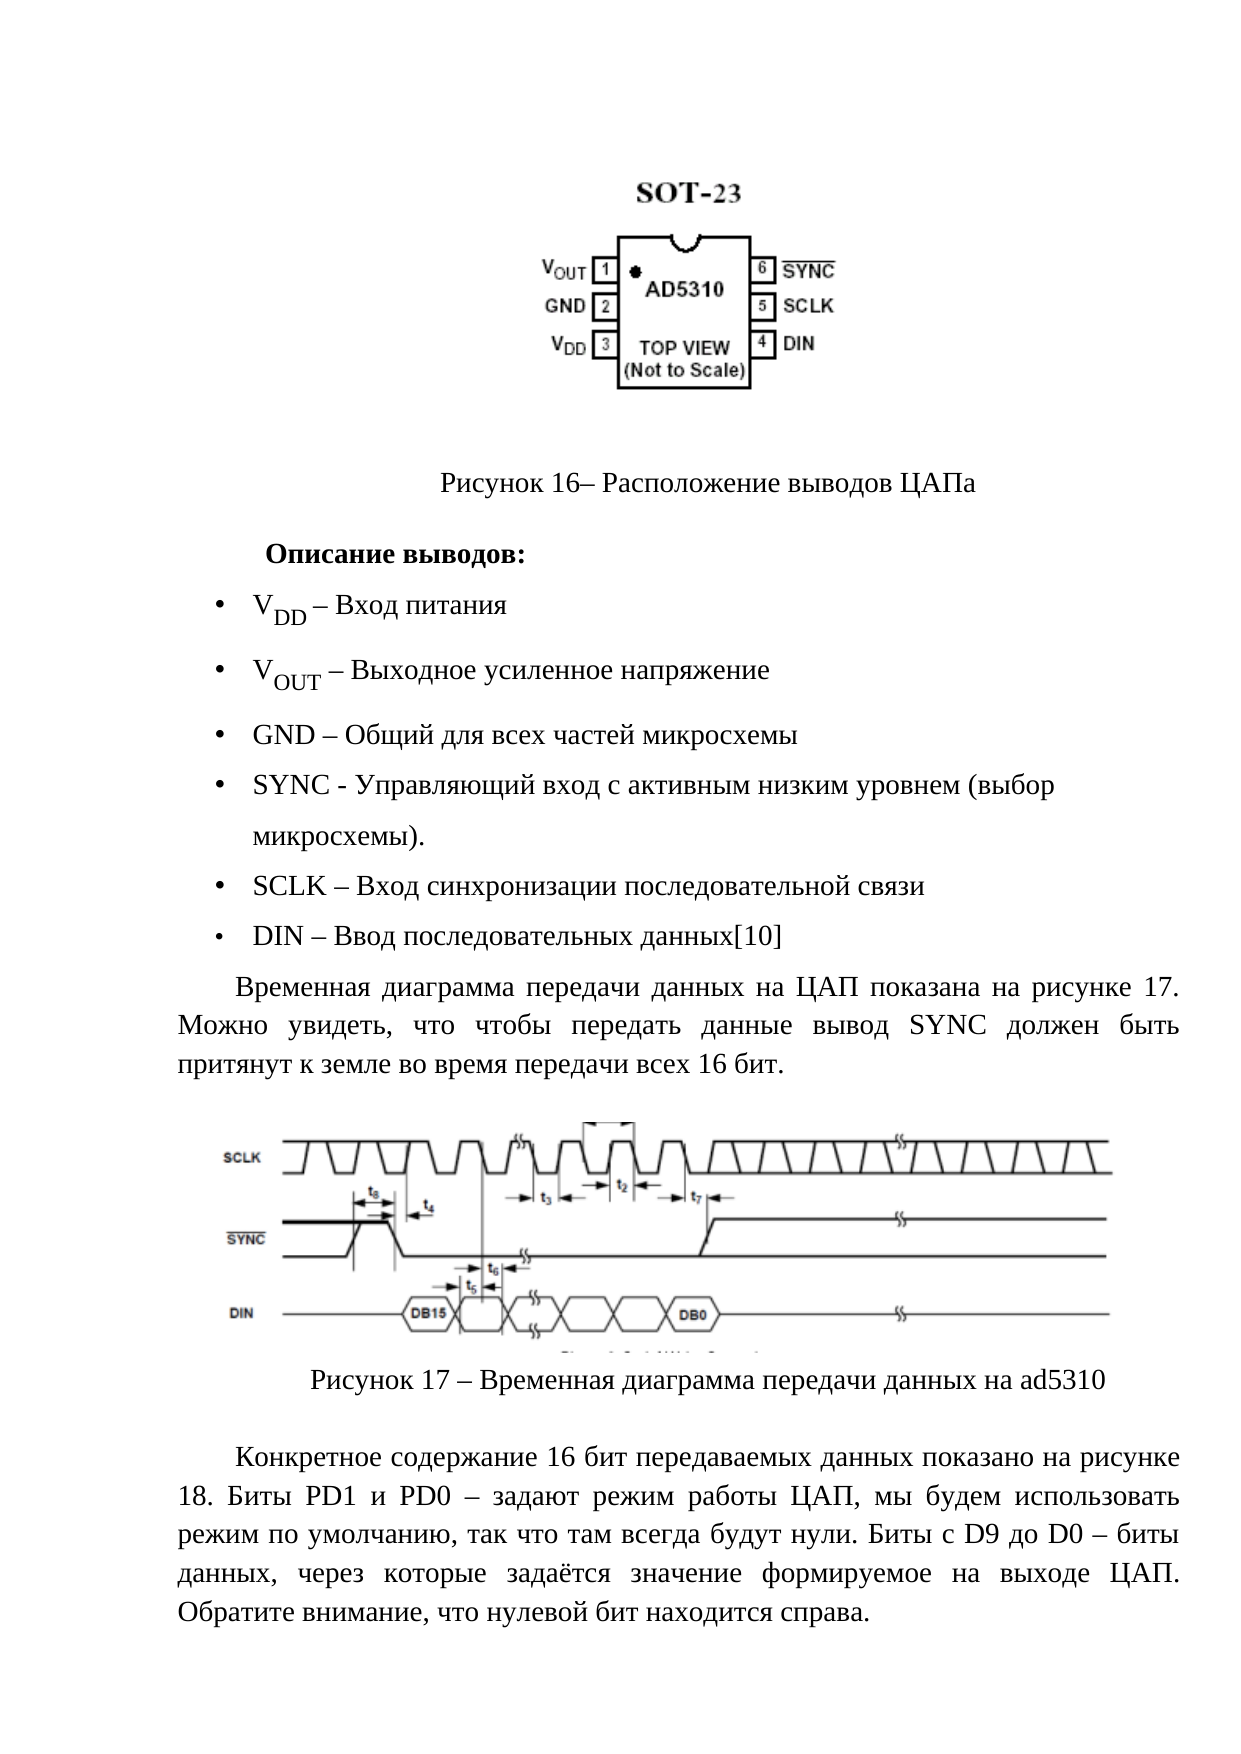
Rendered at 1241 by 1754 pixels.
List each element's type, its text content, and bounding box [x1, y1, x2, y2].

list VDD – Вход питания [215, 587, 1181, 630]
text Рисунок 17 – Временная диаграмма передачи данных на ad5310 [177, 1123, 1181, 1396]
list VOUT – Выходное усиленное напряжение [215, 652, 1181, 695]
picture [217, 1122, 1141, 1353]
list SYNC - Управляющий вход с активным низким уровнем (выбор микросхемы). [215, 767, 1181, 851]
text Рисунок 16– Расположение выводов ЦАПа [177, 465, 1181, 498]
list DIN – Ввод последовательных данных[10] [215, 918, 1181, 952]
picture [492, 156, 866, 432]
list GND – Общий для всех частей микросхемы [215, 717, 1181, 751]
text Временная диаграмма передачи данных на ЦАП показана на рисунке 17. Можно увидеть, что чтобы передать данные вывод SYNC должен быть притянут к земле во время передачи всех 16 бит. [177, 969, 1181, 1079]
list SCLK – Вход синхронизации последовательной связи [215, 868, 1181, 902]
text Описание выводов: [177, 537, 1181, 570]
text Конкретное содержание 16 бит передаваемых данных показано на рисунке 18. Биты PD1 и PD0 – задают режим работы ЦАП, мы будем использовать режим по умолчанию, так что там всегда будут нули. Биты с D9 до D0 – биты данных, через которые задаётся значение формируемое на выходе ЦАП. Обратите внимание, что нулевой бит находится справа. [177, 1439, 1181, 1627]
